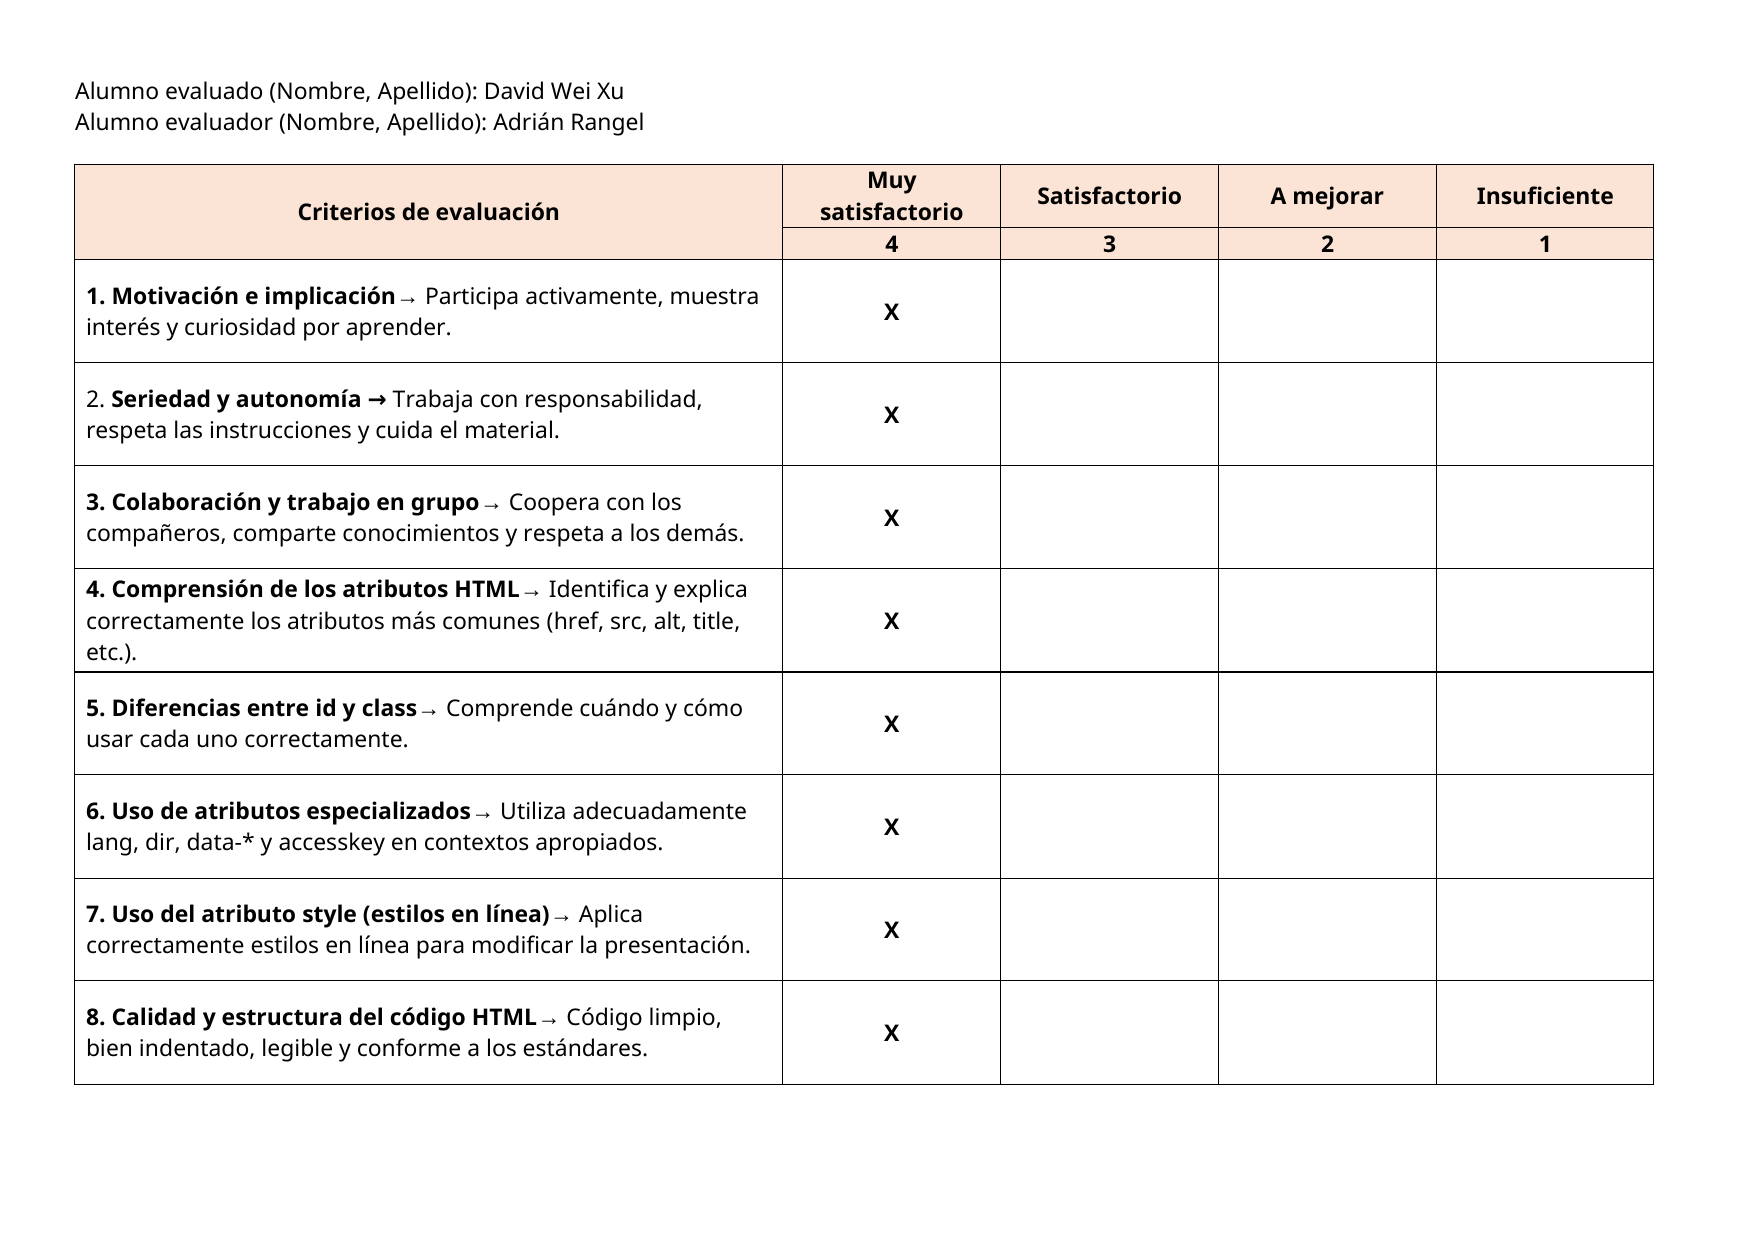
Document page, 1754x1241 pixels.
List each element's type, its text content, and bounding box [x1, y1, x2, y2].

table_cell X [783, 673, 1000, 774]
table_cell X [783, 569, 1000, 671]
table_cell [1437, 569, 1653, 671]
table_header A mejorar [1219, 165, 1436, 227]
table_cell X [783, 879, 1000, 980]
table_cell [1437, 260, 1653, 362]
table_cell 4. Comprensión de los atributos HTML→ Identifica y explica correctamente los atributos más comunes (href, src, alt, title, etc.). [75, 569, 782, 671]
text Alumno evaluado (Nombre, Apellido): David Wei Xu [75, 75, 1679, 106]
table_cell 1. Motivación e implicación→ Participa activamente, muestra interés y curiosidad por aprender. [75, 260, 782, 362]
table_cell X [783, 466, 1000, 568]
table_cell [1219, 569, 1436, 671]
table_cell [1437, 363, 1653, 465]
table_cell 2. Seriedad y autonomía → Trabaja con responsabilidad, respeta las instrucciones y cuida el material. [75, 363, 782, 465]
table_cell [1001, 981, 1218, 1083]
table_cell [1219, 981, 1436, 1083]
table_cell X [783, 775, 1000, 877]
table_cell 1 [1437, 228, 1653, 259]
table_cell [1437, 879, 1653, 980]
table_cell 2 [1219, 228, 1436, 259]
table_cell [1437, 673, 1653, 774]
table_header Muy satisfactorio [783, 165, 1000, 227]
table_cell [1437, 981, 1653, 1083]
table_cell [1219, 363, 1436, 465]
table_cell [1001, 466, 1218, 568]
table_cell 3 [1001, 228, 1218, 259]
table_cell [1001, 879, 1218, 980]
table_cell [1001, 673, 1218, 774]
table_header Insuficiente [1437, 165, 1653, 227]
table_cell [1219, 673, 1436, 774]
table_cell [1001, 569, 1218, 671]
table_cell X [783, 260, 1000, 362]
table_header Criterios de evaluación [75, 165, 782, 259]
table_cell 8. Calidad y estructura del código HTML→ Código limpio, bien indentado, legible y conforme a los estándares. [75, 981, 782, 1083]
table_cell [1219, 879, 1436, 980]
table_cell [1001, 363, 1218, 465]
table_cell [1219, 466, 1436, 568]
table_cell X [783, 981, 1000, 1083]
table_cell [1437, 466, 1653, 568]
table_cell [1219, 260, 1436, 362]
text Alumno evaluador (Nombre, Apellido): Adrián Rangel [75, 106, 1679, 137]
table_cell [1001, 775, 1218, 877]
table_cell [1001, 260, 1218, 362]
table_cell X [783, 363, 1000, 465]
table_cell 5. Diferencias entre id y class→ Comprende cuándo y cómo usar cada uno correctamente. [75, 673, 782, 774]
table_cell [1437, 775, 1653, 877]
table_cell 3. Colaboración y trabajo en grupo→ Coopera con los compañeros, comparte conocimientos y respeta a los demás. [75, 466, 782, 568]
table_cell [1219, 775, 1436, 877]
table_header Satisfactorio [1001, 165, 1218, 227]
table_cell 7. Uso del atributo style (estilos en línea)→ Aplica correctamente estilos en línea para modificar la presentación. [75, 879, 782, 980]
table_cell 4 [783, 228, 1000, 259]
table_cell 6. Uso de atributos especializados→ Utiliza adecuadamente lang, dir, data-* y accesskey en contextos apropiados. [75, 775, 782, 877]
